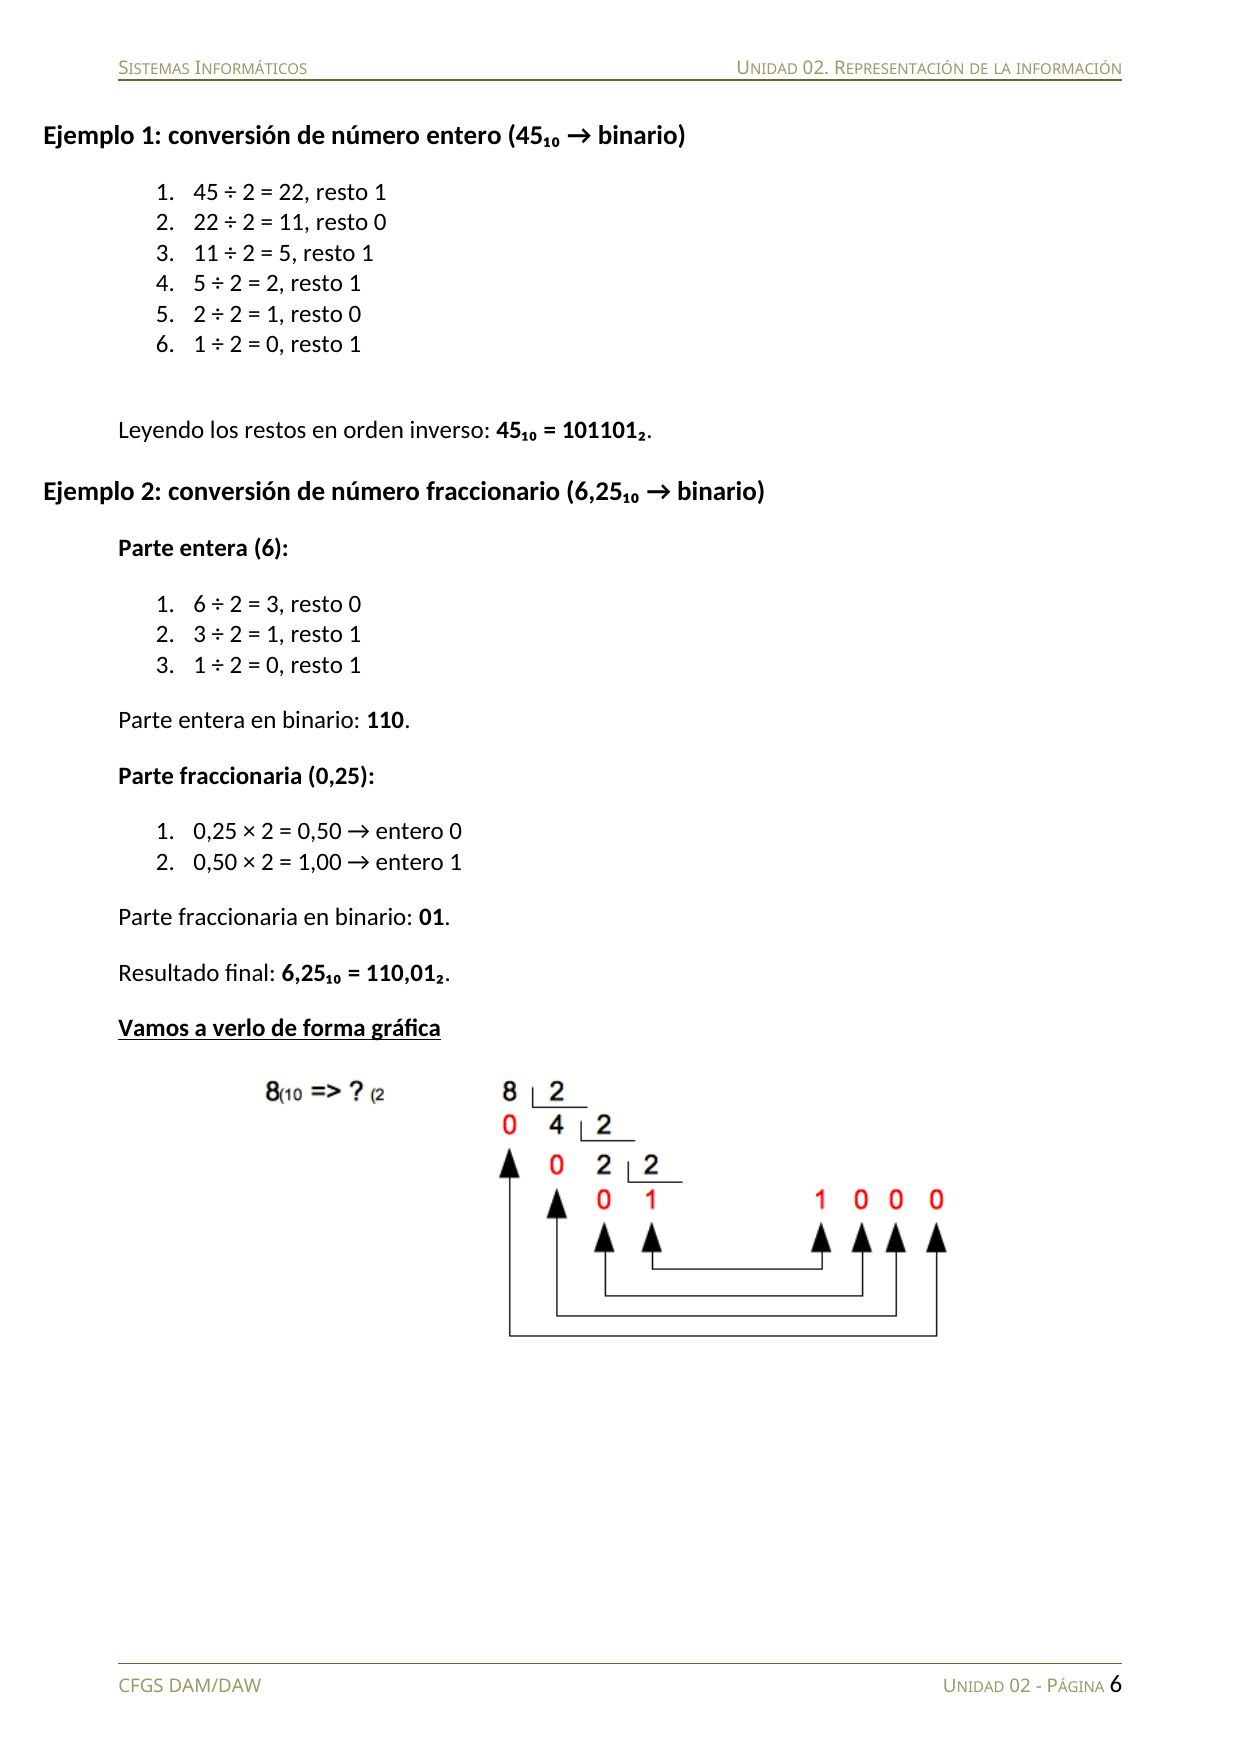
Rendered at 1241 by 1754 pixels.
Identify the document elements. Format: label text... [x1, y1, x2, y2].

subtitle Ejemplo 1: conversión de número entero (45₁₀ → binario) [43, 118, 1122, 151]
list 45 ÷ 2 = 22, resto 1 [156, 176, 1122, 207]
list 0,50 × 2 = 1,00 → entero 1 [156, 846, 1122, 877]
list 1 ÷ 2 = 0, resto 1 [156, 649, 1122, 679]
list 3 ÷ 2 = 1, resto 1 [156, 618, 1122, 649]
list 6 ÷ 2 = 3, resto 0 [156, 588, 1122, 618]
text Resultado final: 6,25₁₀ = 110,01₂. [118, 957, 1122, 988]
list 11 ÷ 2 = 5, resto 1 [156, 237, 1122, 268]
list 22 ÷ 2 = 11, resto 0 [156, 207, 1122, 237]
text Parte fraccionaria (0,25): [118, 760, 1122, 791]
text Parte entera en binario: 110. [118, 704, 1122, 735]
text Parte fraccionaria en binario: 01. [118, 902, 1122, 932]
text Parte entera (6): [118, 532, 1122, 563]
subtitle Ejemplo 2: conversión de número fraccionario (6,25₁₀ → binario) [43, 474, 1122, 507]
list 1 ÷ 2 = 0, resto 1 [156, 329, 1122, 390]
list 2 ÷ 2 = 1, resto 0 [156, 298, 1122, 329]
list 0,25 × 2 = 0,50 → entero 0 [156, 816, 1122, 846]
text Leyendo los restos en orden inverso: 45₁₀ = 101101₂. [118, 415, 1122, 445]
text Vamos a verlo de forma gráfica [118, 1013, 1122, 1043]
list 5 ÷ 2 = 2, resto 1 [156, 268, 1122, 298]
